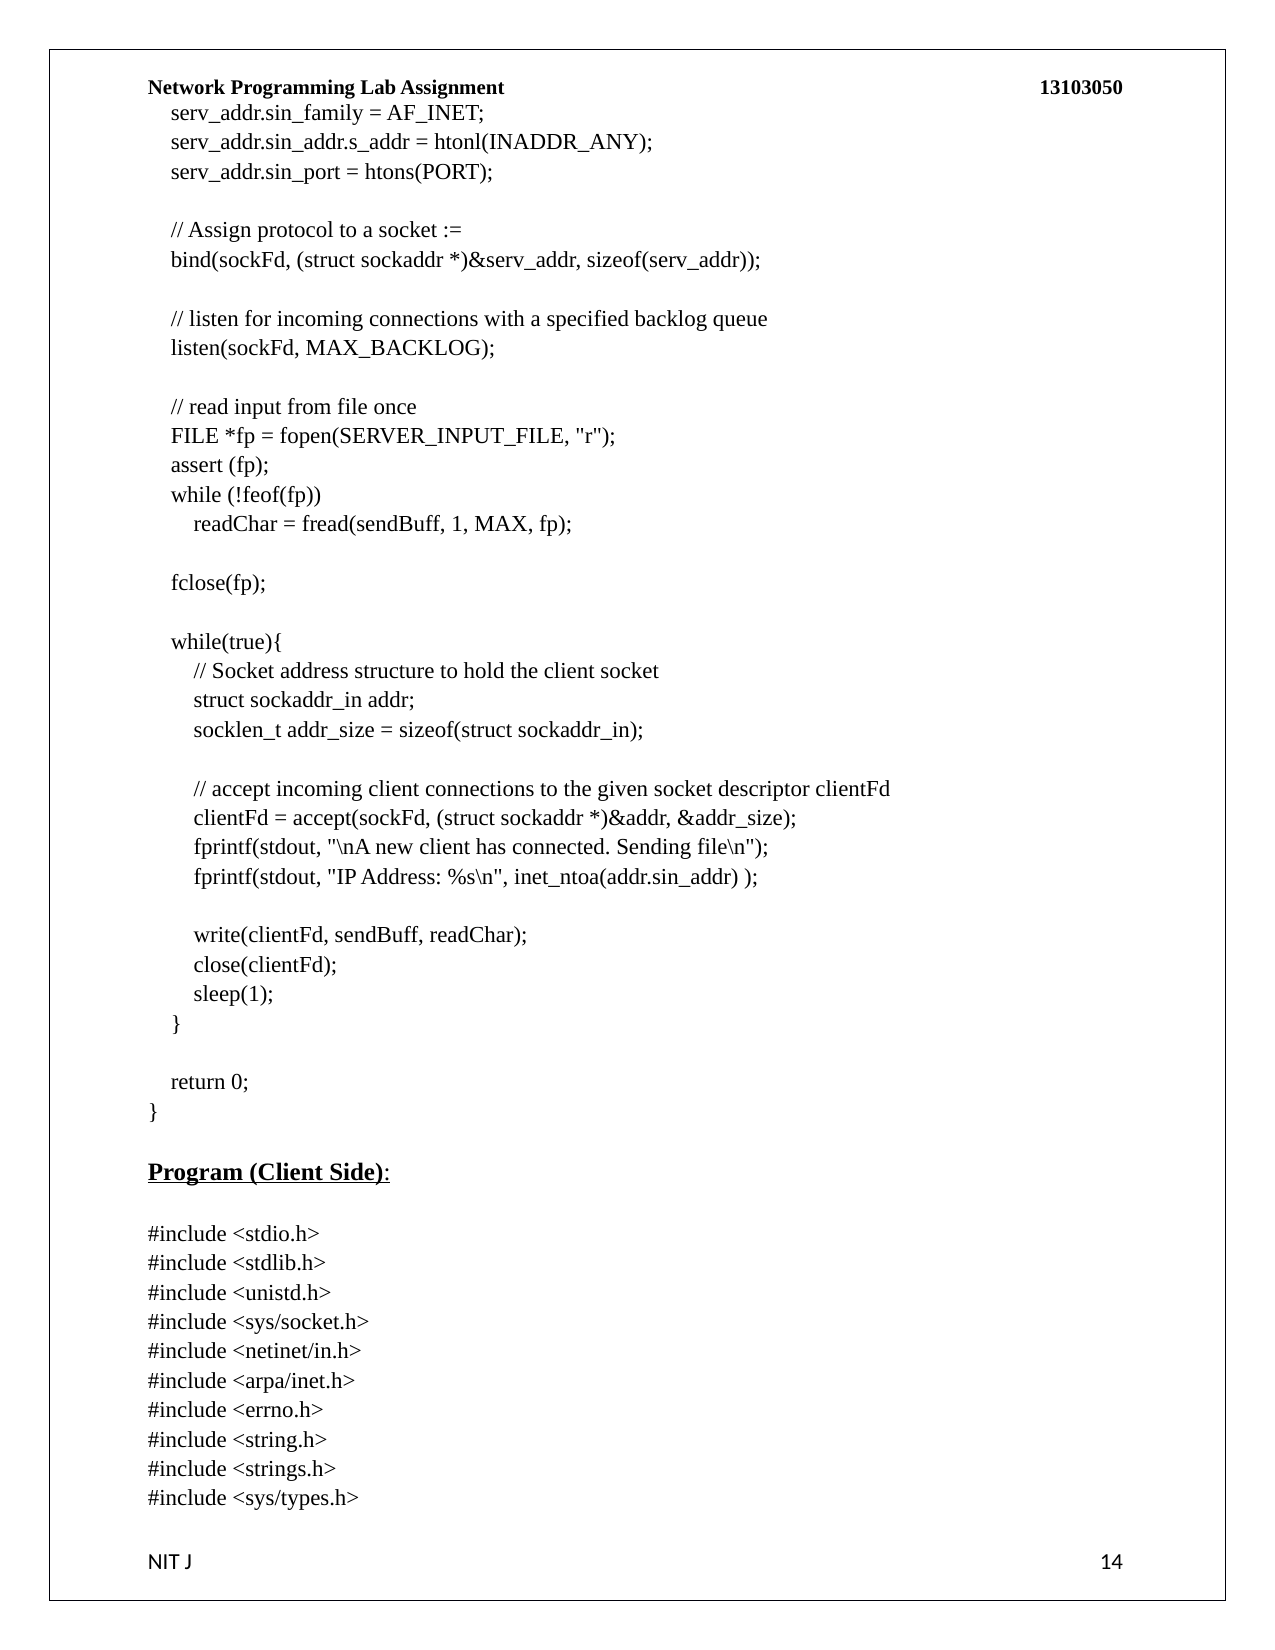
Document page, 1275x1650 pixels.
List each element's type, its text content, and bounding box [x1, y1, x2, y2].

text // accept incoming client connections to the given socket descriptor clientFd [148, 775, 1169, 801]
text struct sockaddr_in addr; [148, 687, 1169, 713]
text socklen_t addr_size = sizeof(struct sockaddr_in); [148, 716, 1169, 742]
text sleep(1); [148, 980, 1169, 1007]
text #include <sys/socket.h> [148, 1308, 1169, 1334]
text #include <unistd.h> [148, 1279, 1169, 1305]
text #include <arpa/inet.h> [148, 1367, 1169, 1393]
text #include <stdlib.h> [148, 1249, 1169, 1276]
text } [148, 1098, 1169, 1124]
text fprintf(stdout, "\nA new client has connected. Sending file\n"); [148, 833, 1169, 860]
text clientFd = accept(sockFd, (struct sockaddr *)&addr, &addr_size); [148, 804, 1169, 830]
text write(clientFd, sendBuff, readChar); [148, 922, 1169, 948]
text // listen for incoming connections with a specified backlog queue [148, 305, 1169, 331]
text #include <sys/types.h> [148, 1484, 1169, 1511]
text while (!feof(fp)) [148, 481, 1169, 507]
text serv_addr.sin_addr.s_addr = htonl(INADDR_ANY); [148, 128, 1169, 155]
text fclose(fp); [148, 569, 1169, 595]
text assert (fp); [148, 452, 1169, 478]
text // Socket address structure to hold the client socket [148, 657, 1169, 683]
text #include <strings.h> [148, 1455, 1169, 1481]
text FILE *fp = fopen(SERVER_INPUT_FILE, "r"); [148, 422, 1169, 448]
text close(clientFd); [148, 951, 1169, 977]
text // Assign protocol to a socket := [148, 217, 1169, 243]
text return 0; [148, 1068, 1169, 1095]
text Program (Client Side): [148, 1157, 1169, 1185]
text #include <stdio.h> [148, 1220, 1169, 1246]
text readChar = fread(sendBuff, 1, MAX, fp); [148, 510, 1169, 537]
text listen(sockFd, MAX_BACKLOG); [148, 334, 1169, 360]
text #include <netinet/in.h> [148, 1338, 1169, 1364]
text while(true){ [148, 628, 1169, 654]
text } [148, 1010, 1169, 1036]
text #include <errno.h> [148, 1396, 1169, 1423]
text #include <string.h> [148, 1426, 1169, 1452]
text fprintf(stdout, "IP Address: %s\n", inet_ntoa(addr.sin_addr) ); [148, 863, 1169, 889]
text // read input from file once [148, 393, 1169, 419]
text bind(sockFd, (struct sockaddr *)&serv_addr, sizeof(serv_addr)); [148, 246, 1169, 272]
text serv_addr.sin_port = htons(PORT); [148, 158, 1169, 184]
text serv_addr.sin_family = AF_INET; [148, 99, 1169, 125]
